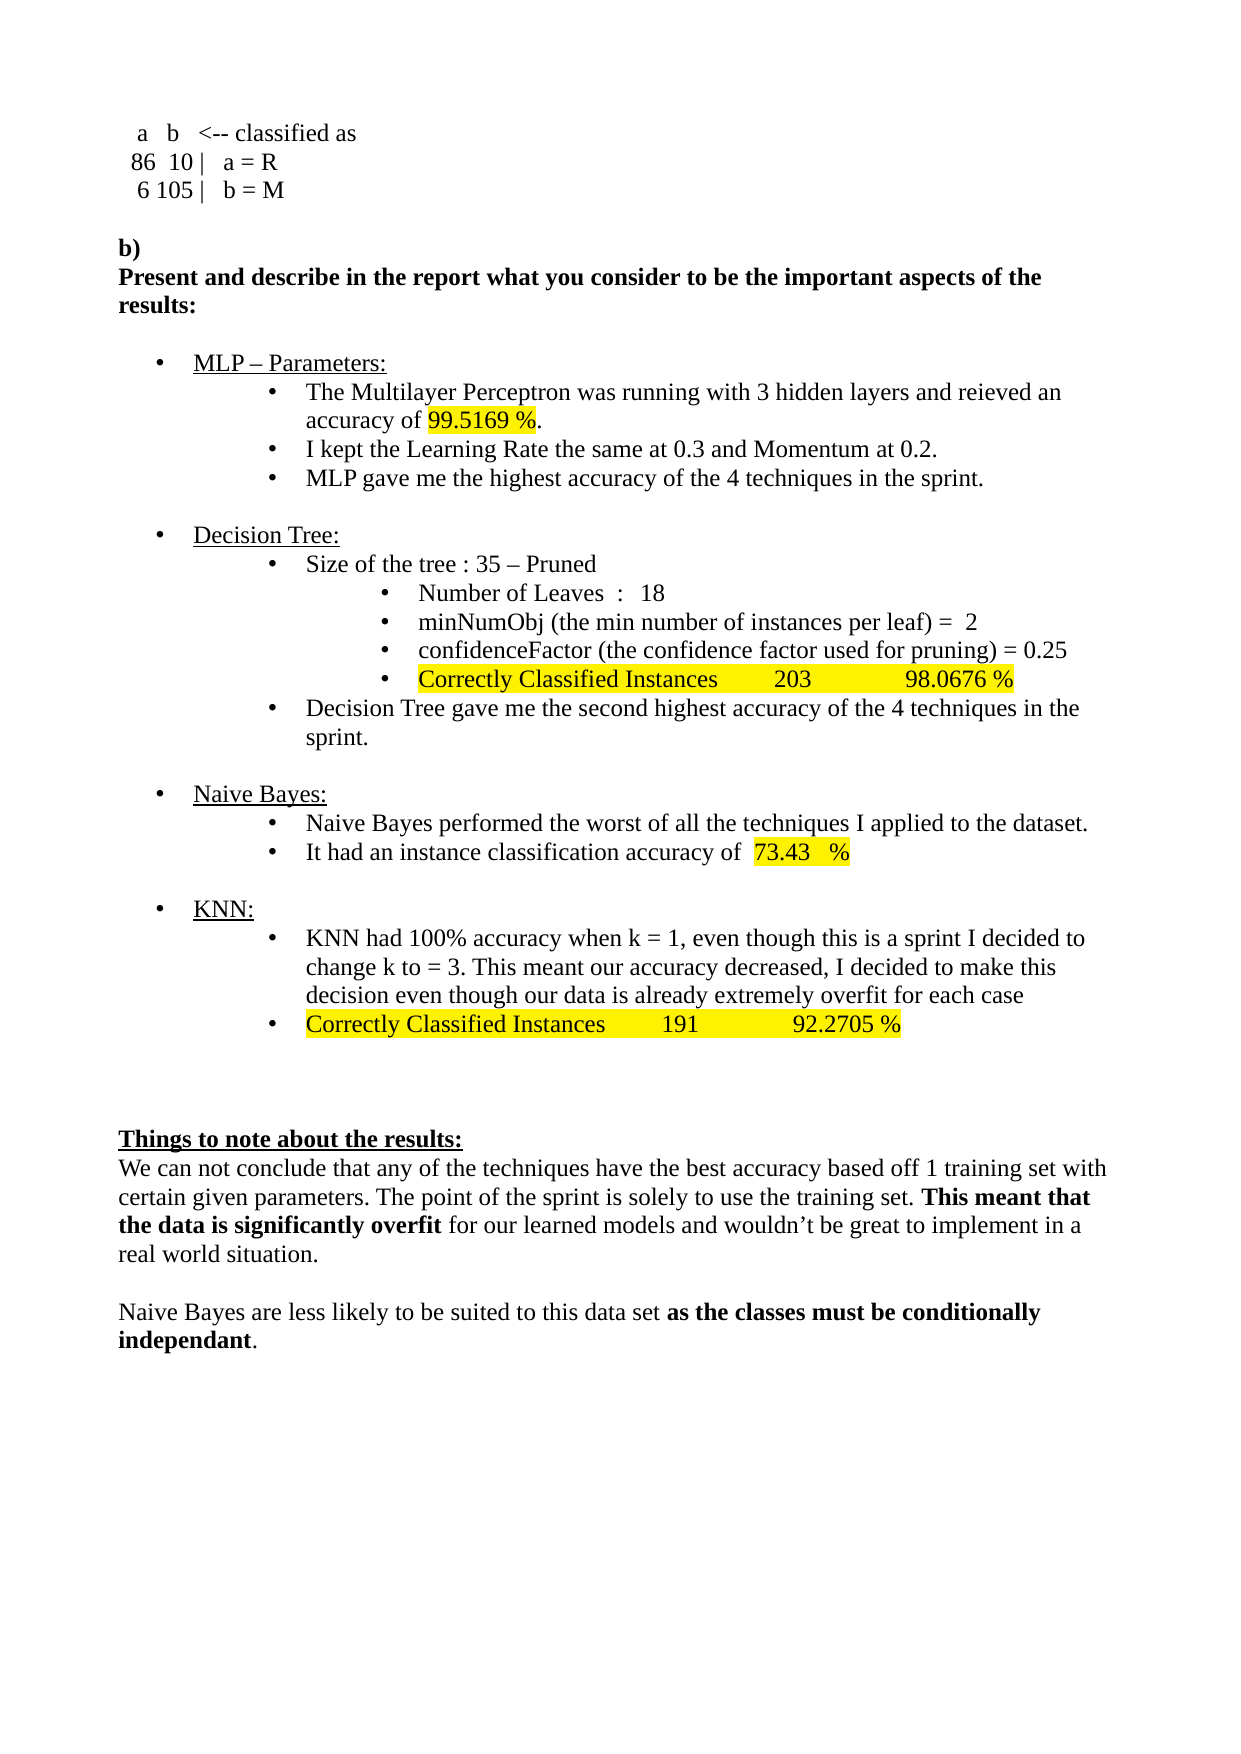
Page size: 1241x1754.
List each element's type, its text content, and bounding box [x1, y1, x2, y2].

text b) [118, 233, 1122, 262]
list The Multilayer Perceptron was running with 3 hidden layers and reieved an accuracy of 99.5169 %. [268, 377, 1122, 434]
list Naive Bayes: [156, 779, 1122, 808]
list Correctly Classified Instances 203 98.0676 % [381, 664, 1122, 693]
list KNN: [156, 894, 1122, 923]
text a b <-- classified as [118, 118, 1122, 147]
text 6 105 | b = M [118, 176, 1122, 204]
list minNumObj (the min number of instances per leaf) = 2 [381, 607, 1122, 636]
text Present and describe in the report what you consider to be the important aspects of the results: [118, 262, 1122, 319]
list KNN had 100% accuracy when k = 1, even though this is a sprint I decided to change k to = 3. This meant our accuracy decreased, I decided to make this decision even though our data is already extremely overfit for each case [268, 923, 1122, 1009]
text Things to note about the results: [118, 1124, 1122, 1153]
list I kept the Learning Rate the same at 0.3 and Momentum at 0.2. [268, 434, 1122, 463]
list Naive Bayes performed the worst of all the techniques I applied to the dataset. [268, 808, 1122, 837]
text 86 10 | a = R [118, 147, 1122, 176]
list Number of Leaves : 18 [381, 578, 1122, 607]
list confidenceFactor (the confidence factor used for pruning) = 0.25 [381, 636, 1122, 664]
text We can not conclude that any of the techniques have the best accuracy based off 1 training set with certain given parameters. The point of the sprint is solely to use the training set. This meant that the data is significantly overfit for our learned models and wouldn’t be great to implement in a real world situation. [118, 1153, 1122, 1268]
list Size of the tree : 35 – Pruned [268, 549, 1122, 578]
text Naive Bayes are less likely to be suited to this data set as the classes must be conditionally independant. [118, 1297, 1122, 1354]
list It had an instance classification accuracy of 73.43 % [268, 837, 1122, 866]
list Correctly Classified Instances 191 92.2705 % [268, 1009, 1122, 1038]
list MLP gave me the highest accuracy of the 4 techniques in the sprint. [268, 463, 1122, 492]
list MLP – Parameters: [156, 348, 1122, 377]
list Decision Tree gave me the second highest accuracy of the 4 techniques in the sprint. [268, 693, 1122, 751]
list Decision Tree: [156, 521, 1122, 549]
